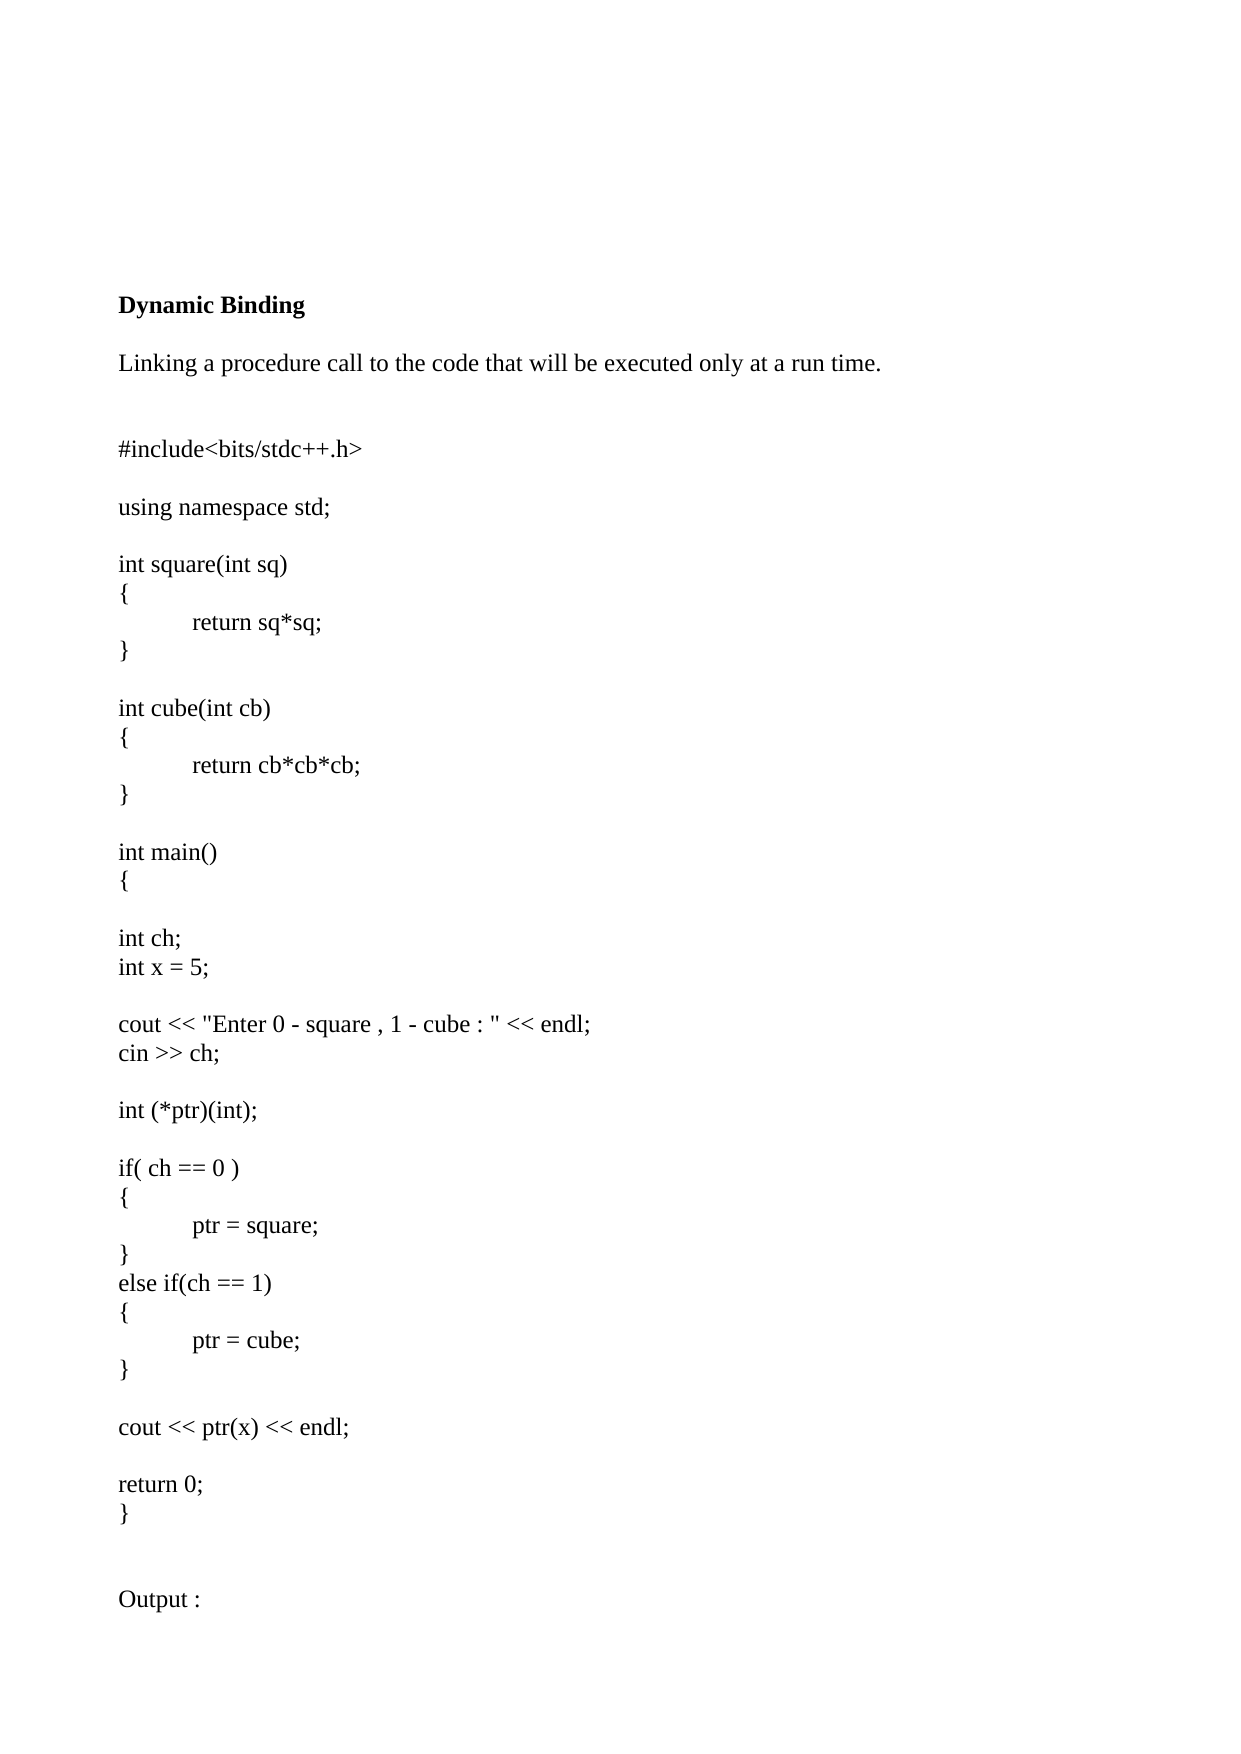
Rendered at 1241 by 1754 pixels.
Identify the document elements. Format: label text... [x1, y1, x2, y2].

text cout << ptr(x) << endl; [118, 1412, 1122, 1441]
text int (*ptr)(int); [118, 1096, 1122, 1124]
text return sq*sq; [118, 607, 1122, 636]
text { [118, 866, 1122, 894]
text { [118, 578, 1122, 607]
text else if(ch == 1) [118, 1268, 1122, 1297]
text #include<bits/stdc++.h> [118, 434, 1122, 463]
text int square(int sq) [118, 549, 1122, 578]
text { [118, 722, 1122, 751]
text { [118, 1297, 1122, 1326]
text if( ch == 0 ) [118, 1153, 1122, 1182]
text int ch; [118, 923, 1122, 952]
text } [118, 636, 1122, 664]
text } [118, 1354, 1122, 1383]
text int cube(int cb) [118, 693, 1122, 722]
text Output : [118, 1584, 1122, 1613]
text cout << "Enter 0 - square , 1 - cube : " << endl; [118, 1009, 1122, 1038]
text using namespace std; [118, 492, 1122, 521]
text ptr = cube; [118, 1326, 1122, 1354]
text return 0; [118, 1469, 1122, 1498]
text return cb*cb*cb; [118, 751, 1122, 779]
text } [118, 779, 1122, 808]
text Linking a procedure call to the code that will be executed only at a run time. [118, 348, 1122, 377]
text int x = 5; [118, 952, 1122, 981]
text ptr = square; [118, 1211, 1122, 1239]
text int main() [118, 837, 1122, 866]
text Dynamic Binding [118, 291, 1122, 319]
text { [118, 1182, 1122, 1211]
text cin >> ch; [118, 1038, 1122, 1067]
text } [118, 1498, 1122, 1527]
text } [118, 1239, 1122, 1268]
